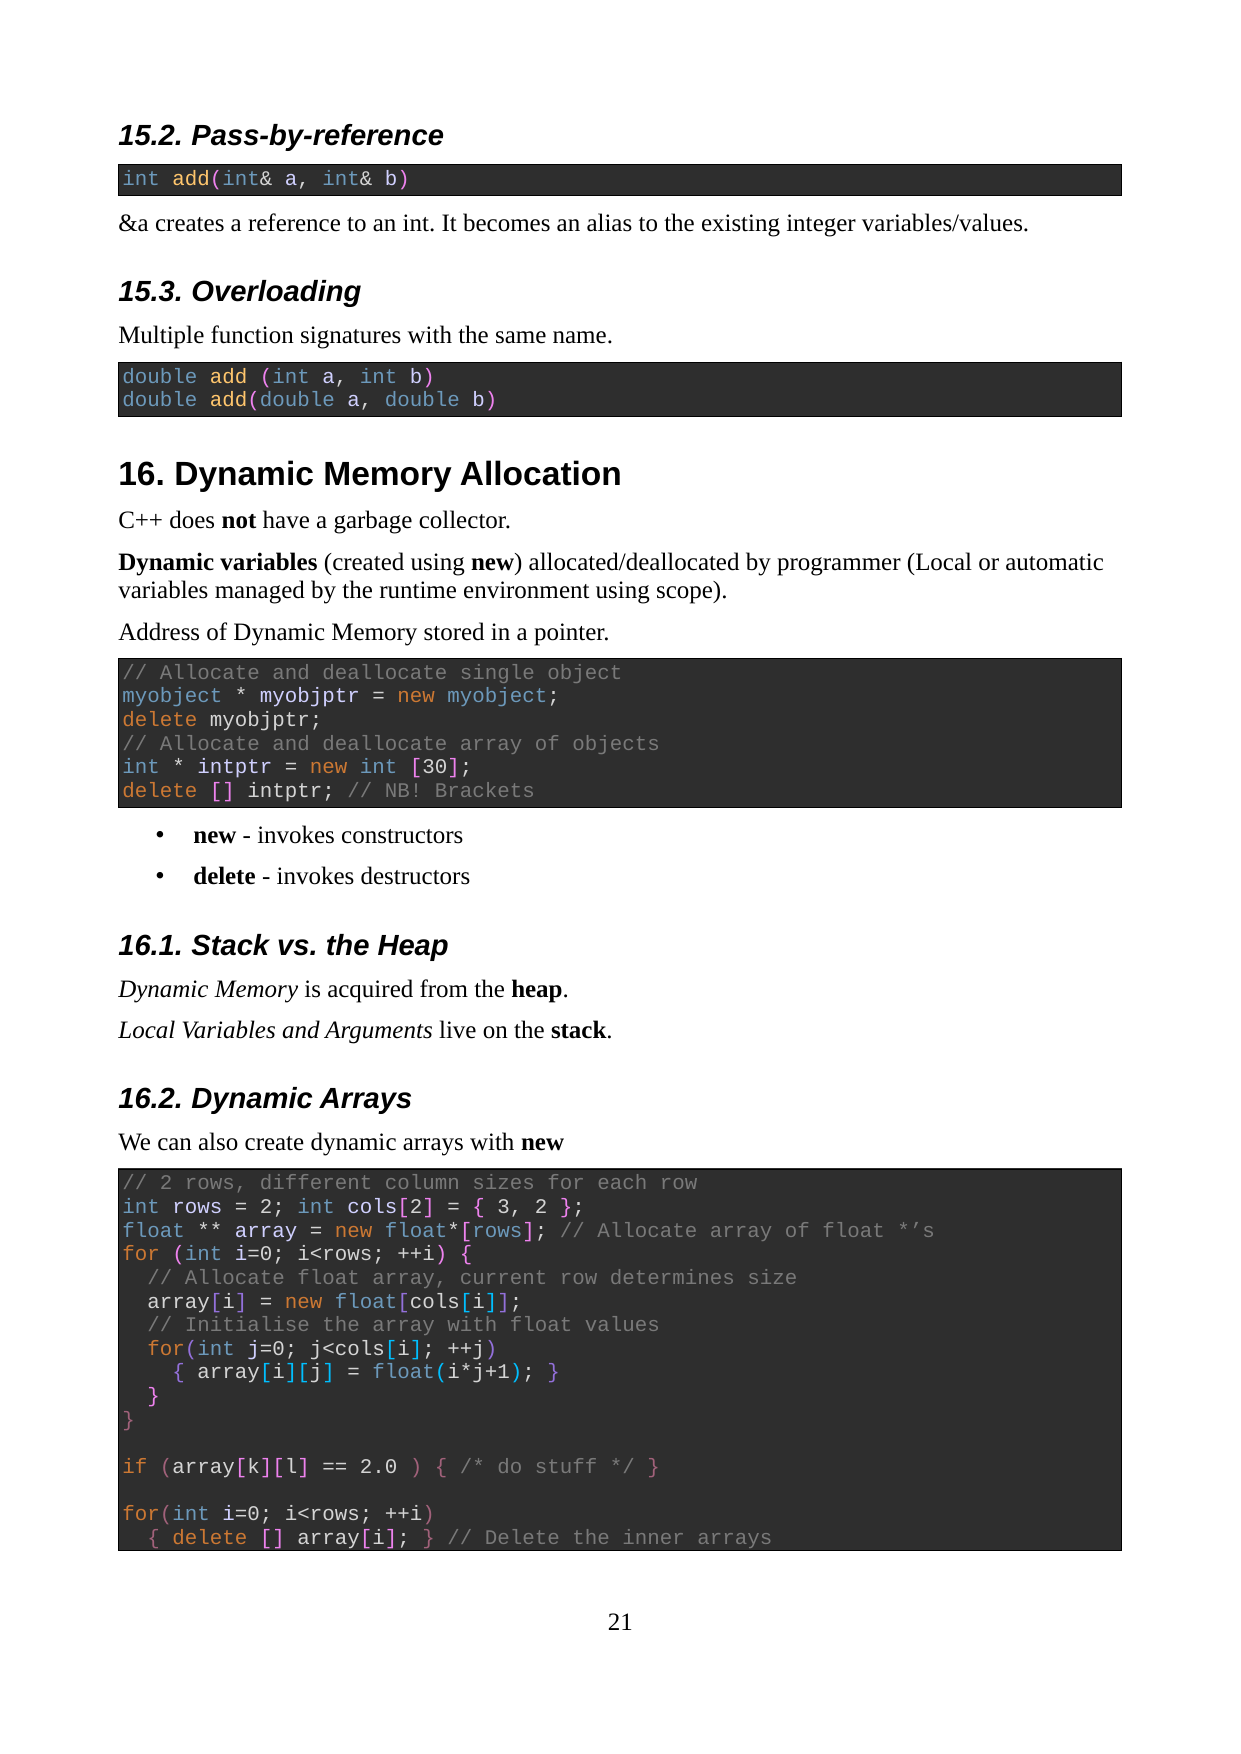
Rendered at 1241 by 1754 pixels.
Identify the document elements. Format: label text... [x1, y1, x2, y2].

text Address of Dynamic Memory stored in a pointer. [118, 617, 1122, 645]
text for(int j=0; j<cols[i]; ++j) [119, 1334, 1121, 1358]
text // Initialise the array with float values [119, 1310, 1121, 1334]
subtitle Stack vs. the Heap [118, 928, 1122, 961]
text // Allocate and deallocate single object [119, 659, 1121, 682]
text int add(int& a, int& b) [119, 165, 1121, 195]
list delete - invokes destructors [156, 861, 1122, 890]
subtitle Dynamic Memory Allocation [118, 454, 1122, 493]
text &a creates a reference to an int. It becomes an alias to the existing integer variables/values. [118, 208, 1122, 237]
text for (int i=0; i<rows; ++i) { [119, 1239, 1121, 1263]
text myobject * myobjptr = new myobject; [119, 682, 1121, 705]
text Multiple function signatures with the same name. [118, 320, 1122, 349]
text double add(double a, double b) [119, 385, 1121, 416]
subtitle Pass-by-reference [118, 118, 1122, 152]
subtitle Overloading [118, 274, 1122, 308]
text for(int i=0; i<rows; ++i) [119, 1499, 1121, 1523]
text // Allocate float array, current row determines size [119, 1263, 1121, 1287]
text int rows = 2; int cols[2] = { 3, 2 }; [119, 1192, 1121, 1216]
text Dynamic Memory is acquired from the heap. [118, 974, 1122, 1002]
subtitle Dynamic Arrays [118, 1081, 1122, 1115]
text } [119, 1381, 1121, 1405]
text Dynamic variables (created using new) allocated/deallocated by programmer (Local or automatic variables managed by the runtime environment using scope). [118, 547, 1122, 604]
text array[i] = new float[cols[i]]; [119, 1287, 1121, 1310]
text if (array[k][l] == 2.0 ) { /* do stuff */ } [119, 1452, 1121, 1476]
text float ** array = new float*[rows]; // Allocate array of float *’s [119, 1216, 1121, 1239]
text delete myobjptr; [119, 705, 1121, 729]
text double add (int a, int b) [119, 363, 1121, 385]
text { array[i][j] = float(i*j+1); } [119, 1358, 1121, 1381]
text Local Variables and Arguments live on the stack. [118, 1015, 1122, 1044]
text We can also create dynamic arrays with new [118, 1127, 1122, 1156]
text delete [] intptr; // NB! Brackets [119, 776, 1121, 807]
text } [119, 1405, 1121, 1428]
list new - invokes constructors [156, 820, 1122, 849]
text // 2 rows, different column sizes for each row [119, 1170, 1121, 1192]
text int * intptr = new int [30]; [119, 752, 1121, 776]
text C++ does not have a garbage collector. [118, 505, 1122, 534]
text // Allocate and deallocate array of objects [119, 729, 1121, 752]
text { delete [] array[i]; } // Delete the inner arrays [119, 1523, 1121, 1550]
